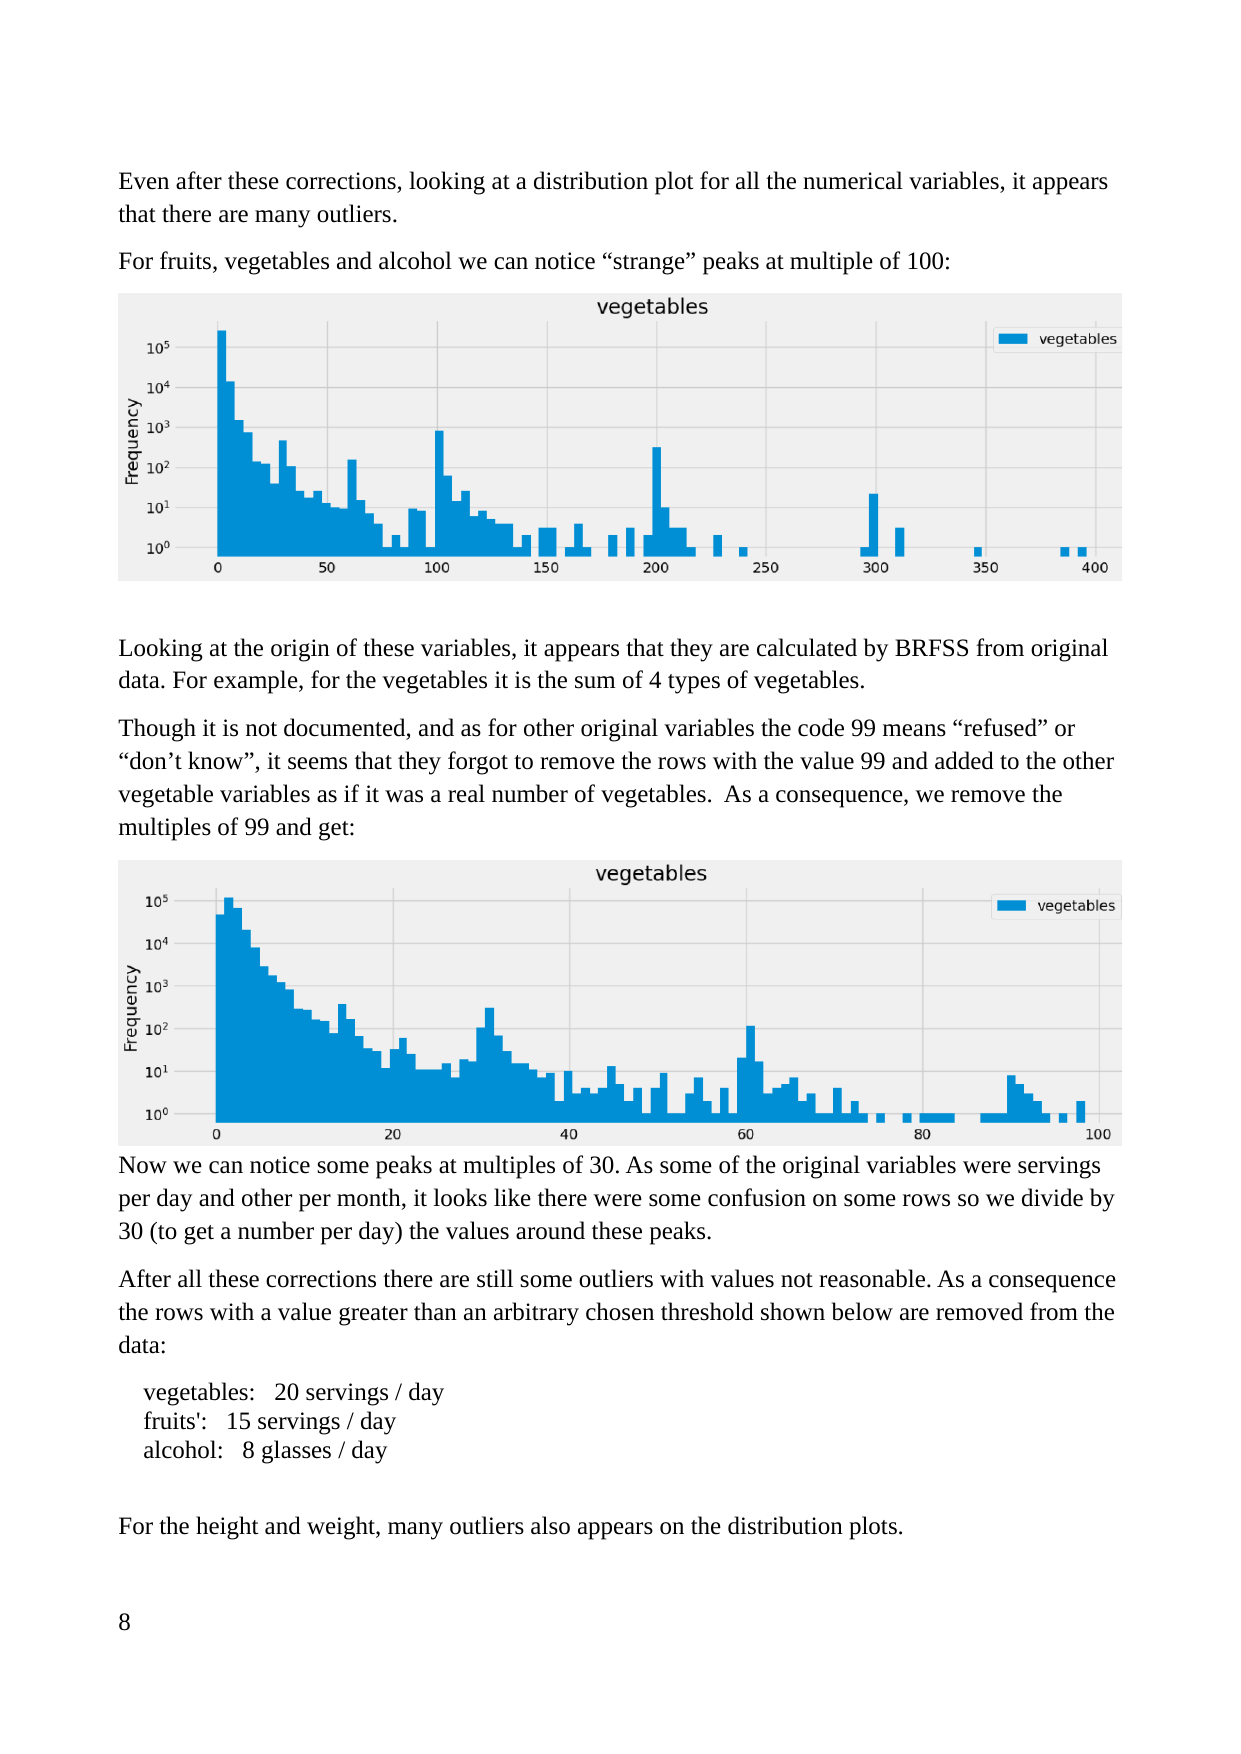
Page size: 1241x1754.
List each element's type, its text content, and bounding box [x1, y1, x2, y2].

text Now we can notice some peaks at multiples of 30. As some of the original variables were servings per day and other per month, it looks like there were some confusion on some rows so we divide by 30 (to get a number per day) the values around these peaks. [118, 1146, 1122, 1245]
text vegetables: 20 servings / day [118, 1377, 1122, 1406]
picture [118, 293, 1123, 581]
picture [118, 860, 1123, 1146]
text Though it is not documented, and as for other original variables the code 99 means “refused” or “don’t know”, it seems that they forgot to remove the rows with the value 99 and added to the other vegetable variables as if it was a real number of vegetables. As a consequence, we remove the multiples of 99 and get: [118, 713, 1122, 841]
text Even after these corrections, looking at a distribution plot for all the numerical variables, it appears that there are many outliers. [118, 166, 1122, 227]
text For fruits, vegetables and alcohol we can notice “strange” peaks at multiple of 100: [118, 246, 1122, 275]
text fruits': 15 servings / day [118, 1406, 1122, 1435]
text alcohol: 8 glasses / day [118, 1435, 1122, 1464]
text After all these corrections there are still some outliers with values not reasonable. As a consequence the rows with a value greater than an arbitrary chosen threshold shown below are removed from the data: [118, 1264, 1122, 1359]
text Looking at the origin of these variables, it appears that they are calculated by BRFSS from original data. For example, for the vegetables it is the sum of 4 types of vegetables. [118, 633, 1122, 694]
text For the height and weight, many outliers also appears on the distribution plots. [118, 1511, 1122, 1540]
